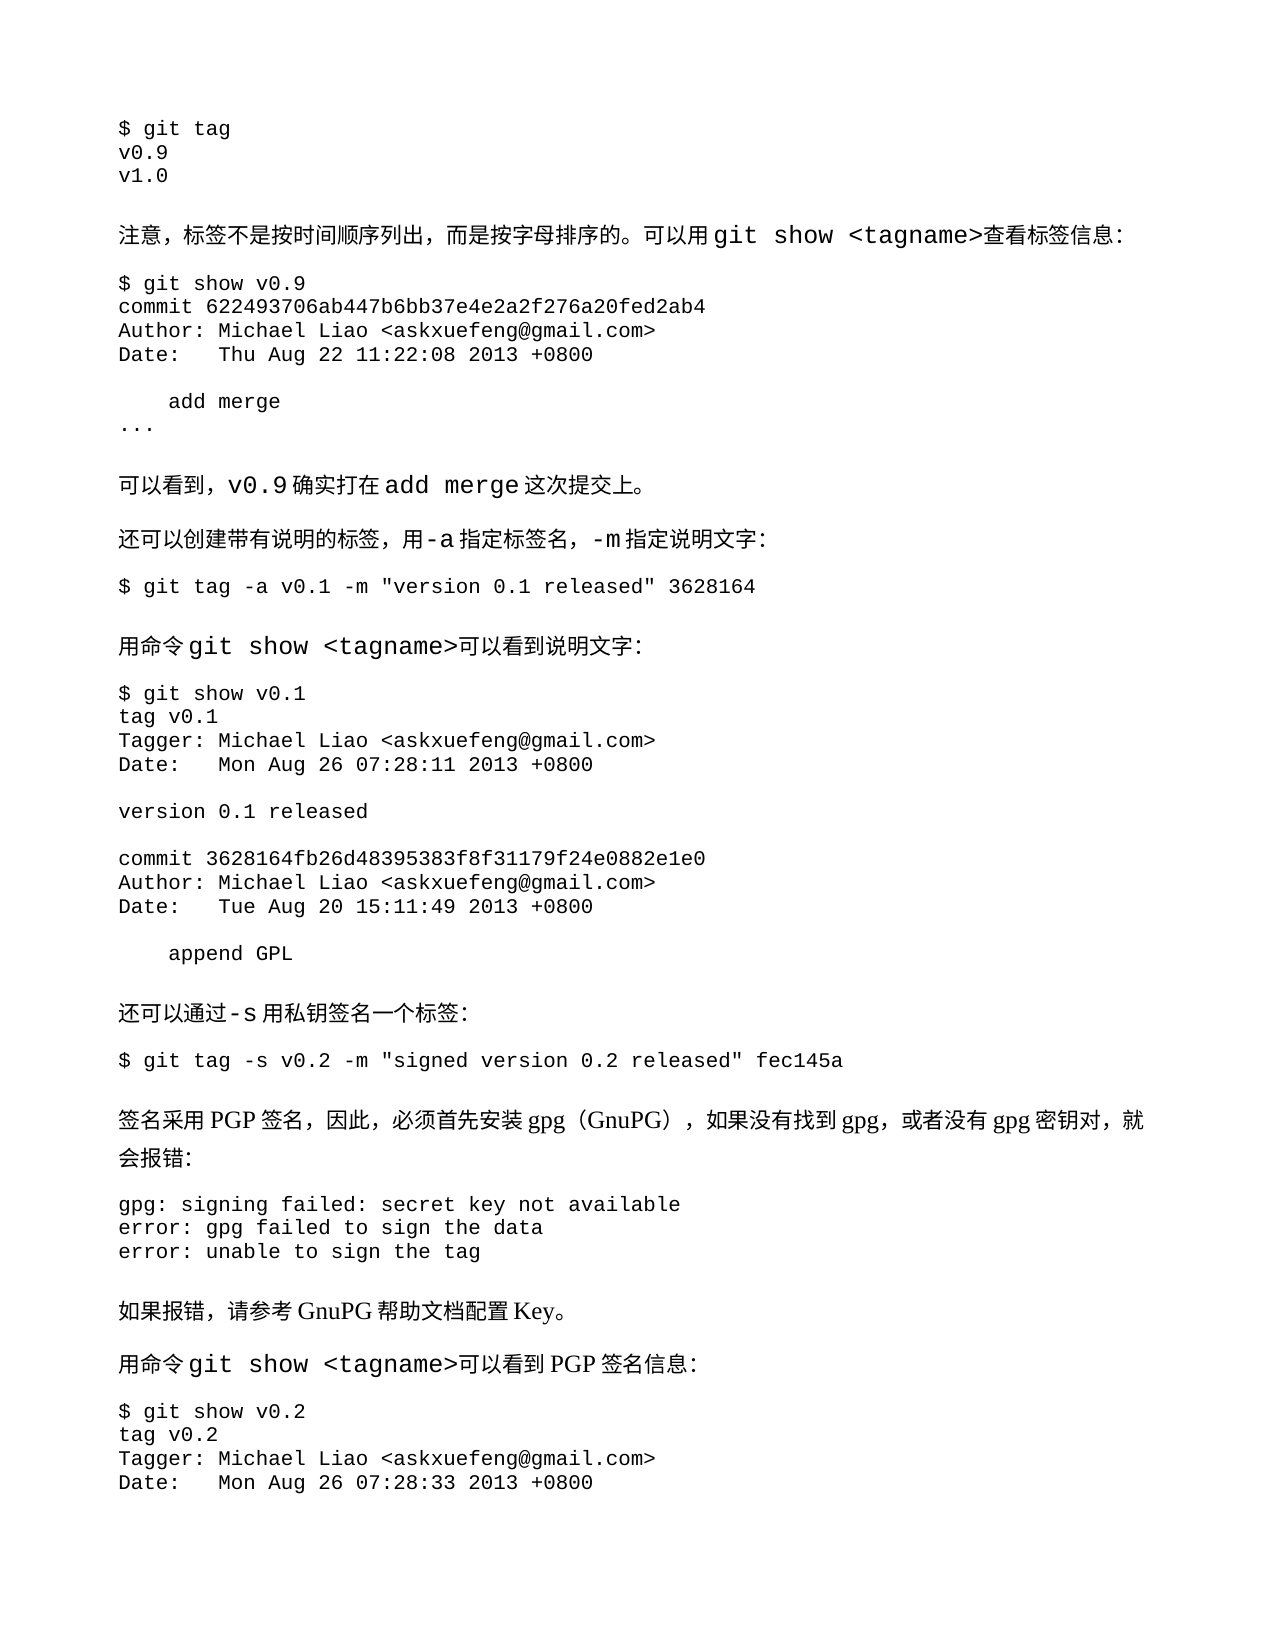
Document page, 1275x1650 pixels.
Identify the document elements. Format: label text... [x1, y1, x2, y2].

text Author: Michael Liao <askxuefeng@gmail.com> [118, 872, 1157, 896]
text tag v0.2 [118, 1424, 1157, 1448]
text 注意，标签不是按时间顺序列出，而是按字母排序的。可以用git show <tagname>查看标签信息： [118, 218, 1157, 251]
text add merge [118, 391, 1157, 414]
text $ git tag [118, 118, 1157, 142]
text commit 3628164fb26d48395383f8f31179f24e0882e1e0 [118, 848, 1157, 872]
text tag v0.1 [118, 707, 1157, 730]
text $ git tag -s v0.2 -m "signed version 0.2 released" fec145a [118, 1050, 1157, 1074]
text 用命令git show <tagname>可以看到PGP签名信息： [118, 1347, 1157, 1379]
text $ git show v0.2 [118, 1401, 1157, 1424]
text Author: Michael Liao <askxuefeng@gmail.com> [118, 320, 1157, 343]
text Date: Tue Aug 20 15:11:49 2013 +0800 [118, 896, 1157, 919]
text Date: Mon Aug 26 07:28:11 2013 +0800 [118, 754, 1157, 777]
text 签名采用PGP签名，因此，必须首先安装gpg（GnuPG），如果没有找到gpg，或者没有gpg密钥对，就会报错： [118, 1103, 1157, 1173]
text Date: Thu Aug 22 11:22:08 2013 +0800 [118, 343, 1157, 367]
text 用命令git show <tagname>可以看到说明文字： [118, 629, 1157, 662]
text 可以看到，v0.9确实打在add merge这次提交上。 [118, 468, 1157, 501]
text 如果报错，请参考GnuPG帮助文档配置Key。 [118, 1294, 1157, 1326]
text ... [118, 414, 1157, 438]
text commit 622493706ab447b6bb37e4e2a2f276a20fed2ab4 [118, 296, 1157, 320]
text Tagger: Michael Liao <askxuefeng@gmail.com> [118, 730, 1157, 754]
text v1.0 [118, 165, 1157, 189]
text gpg: signing failed: secret key not available [118, 1194, 1157, 1217]
text $ git show v0.9 [118, 273, 1157, 296]
text $ git tag -a v0.1 -m "version 0.1 released" 3628164 [118, 576, 1157, 599]
text $ git show v0.1 [118, 683, 1157, 707]
text v0.9 [118, 142, 1157, 165]
text 还可以通过-s用私钥签名一个标签： [118, 996, 1157, 1029]
text 还可以创建带有说明的标签，用-a指定标签名，-m指定说明文字： [118, 522, 1157, 554]
text error: gpg failed to sign the data [118, 1217, 1157, 1241]
text version 0.1 released [118, 801, 1157, 825]
text Date: Mon Aug 26 07:28:33 2013 +0800 [118, 1472, 1157, 1495]
text error: unable to sign the tag [118, 1241, 1157, 1265]
text append GPL [118, 943, 1157, 967]
text Tagger: Michael Liao <askxuefeng@gmail.com> [118, 1448, 1157, 1472]
